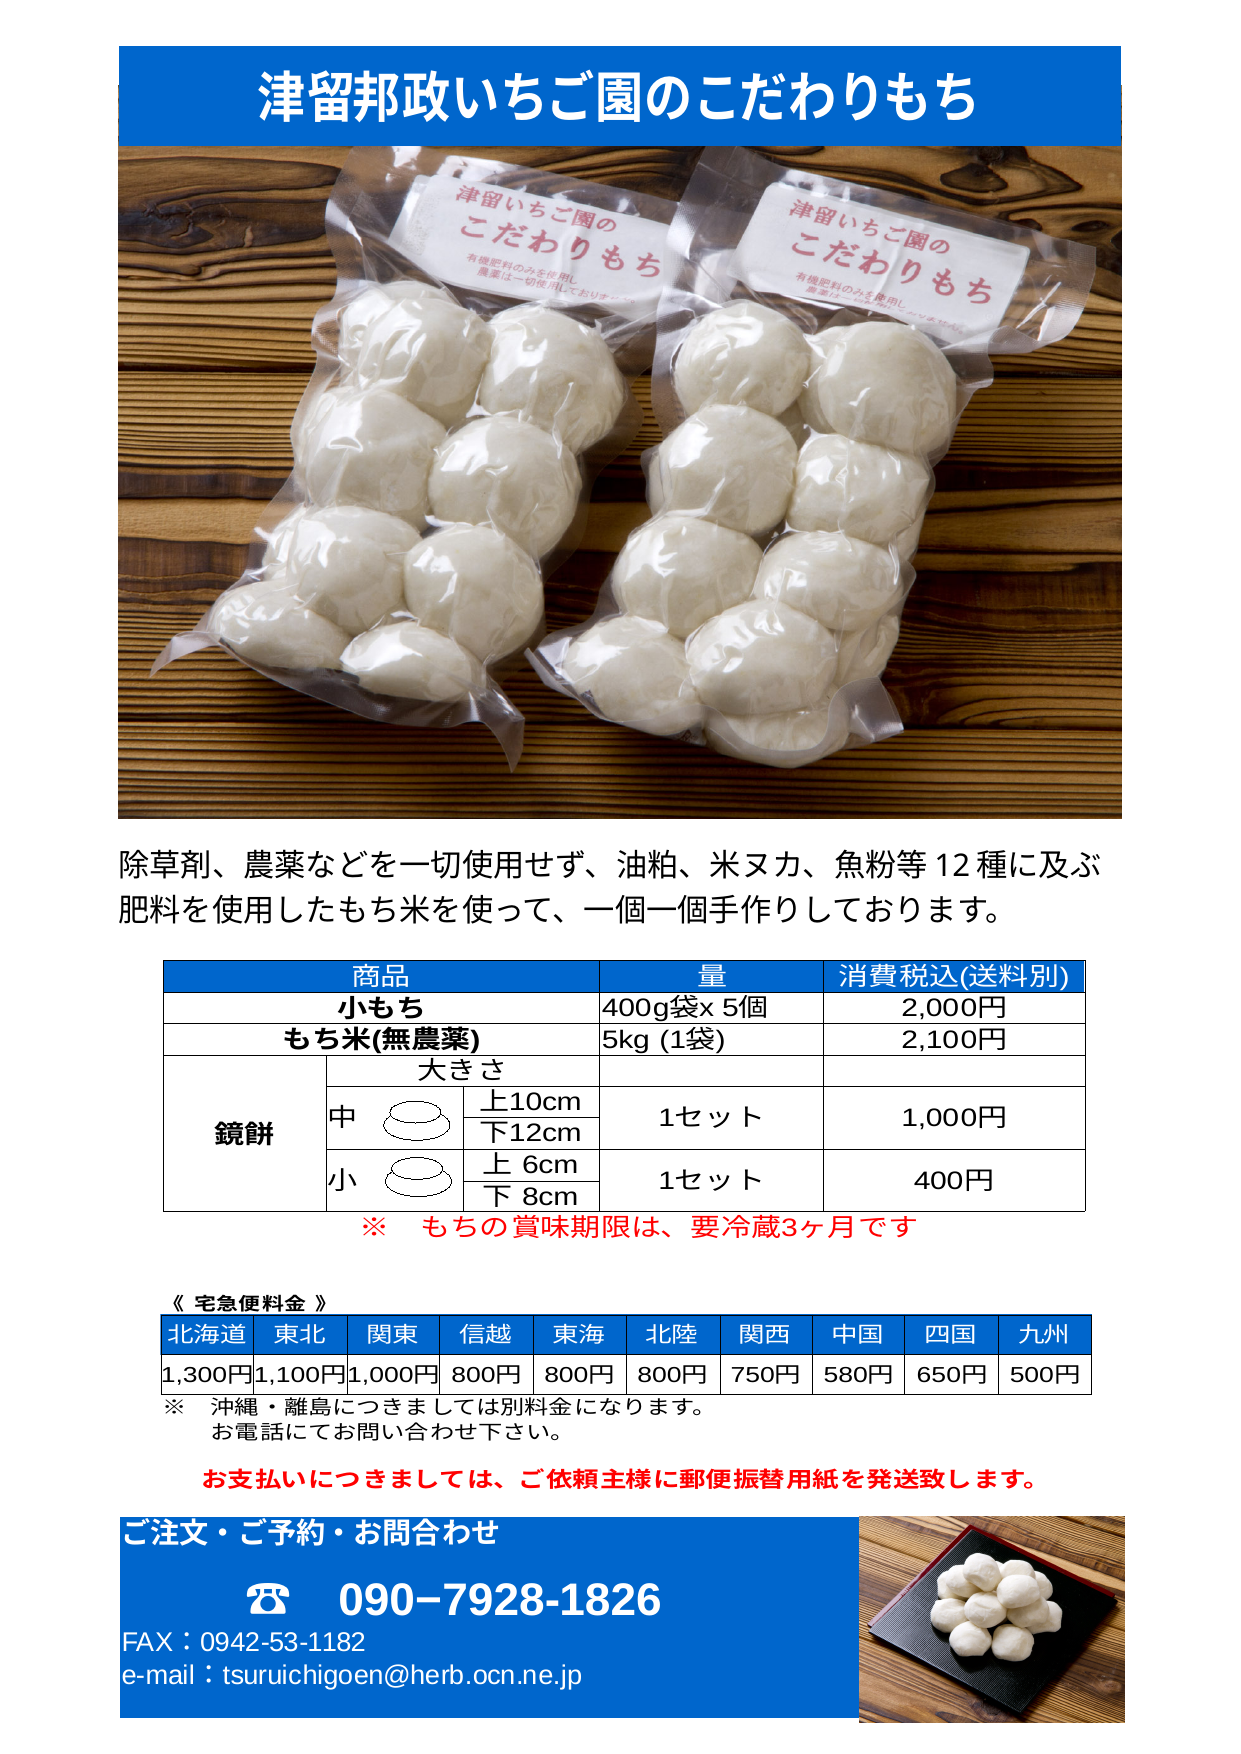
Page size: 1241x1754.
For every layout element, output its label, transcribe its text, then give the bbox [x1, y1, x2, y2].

picture [859, 1516, 1125, 1723]
text 除草剤、農薬などを一切使用せず、油粕、米ヌカ、魚粉等12種に及ぶ肥料を使用したもち米を使って、一個一個手作りしております。 [118, 840, 1122, 931]
picture [118, 85, 1122, 819]
